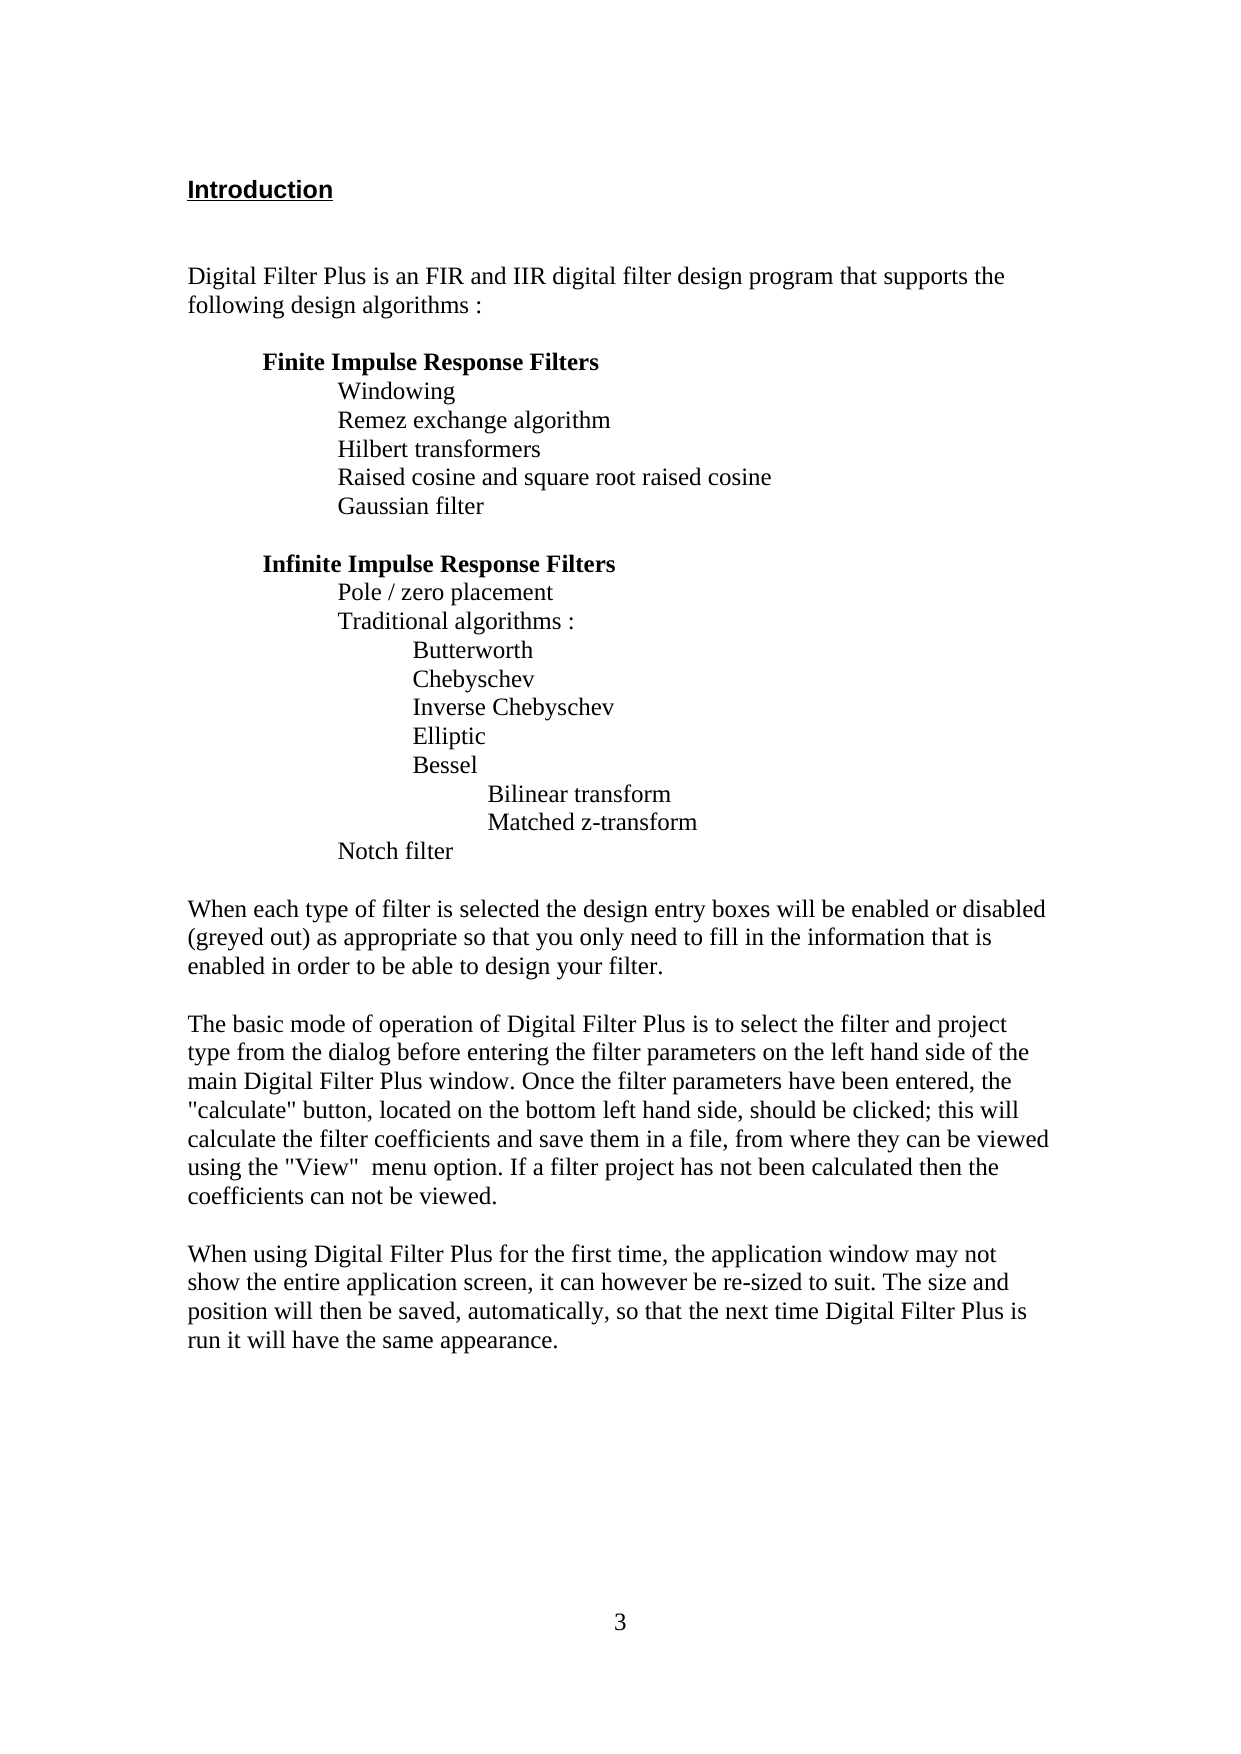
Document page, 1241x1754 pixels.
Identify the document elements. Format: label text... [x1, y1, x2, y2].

text The basic mode of operation of Digital Filter Plus is to select the filter and project type from the dialog before entering the filter parameters on the left hand side of the main Digital Filter Plus window. Once the filter parameters have been entered, the "calculate" button, located on the bottom left hand side, should be clicked; this will calculate the filter coefficients and save them in a file, from where they can be viewed using the "View" menu option. If a filter project has not been calculated then the coefficients can not be viewed. [187, 1009, 1053, 1210]
text Gaussian filter [262, 491, 1053, 520]
text Remez exchange algorithm [187, 405, 1053, 434]
text Bilinear transform [412, 779, 1053, 807]
text Infinite Impulse Response Filters [187, 549, 1053, 577]
text Matched z-transform [412, 807, 1053, 836]
text Chebyschev [337, 664, 1053, 692]
text Digital Filter Plus is an FIR and IIR digital filter design program that supports the following design algorithms : [187, 261, 1053, 319]
text When each type of filter is selected the design entry boxes will be enabled or disabled (greyed out) as appropriate so that you only need to fill in the information that is enabled in order to be able to design your filter. [187, 894, 1053, 980]
text Notch filter [187, 836, 1053, 865]
text When using Digital Filter Plus for the first time, the application window may not show the entire application screen, it can however be re-sized to suit. The size and position will then be saved, automatically, so that the next time Digital Filter Plus is run it will have the same appearance. [187, 1239, 1053, 1354]
text Windowing [262, 376, 1053, 405]
text Butterworth [187, 635, 1053, 664]
text Pole / zero placement [187, 577, 1053, 606]
subtitle Introduction [187, 175, 1053, 204]
text Inverse Chebyschev [337, 692, 1053, 721]
text Hilbert transformers [187, 434, 1053, 462]
text Traditional algorithms : [187, 606, 1053, 635]
text Finite Impulse Response Filters [187, 347, 1053, 376]
text Raised cosine and square root raised cosine [187, 462, 1053, 491]
text Elliptic [337, 721, 1053, 750]
text Bessel [337, 750, 1053, 779]
